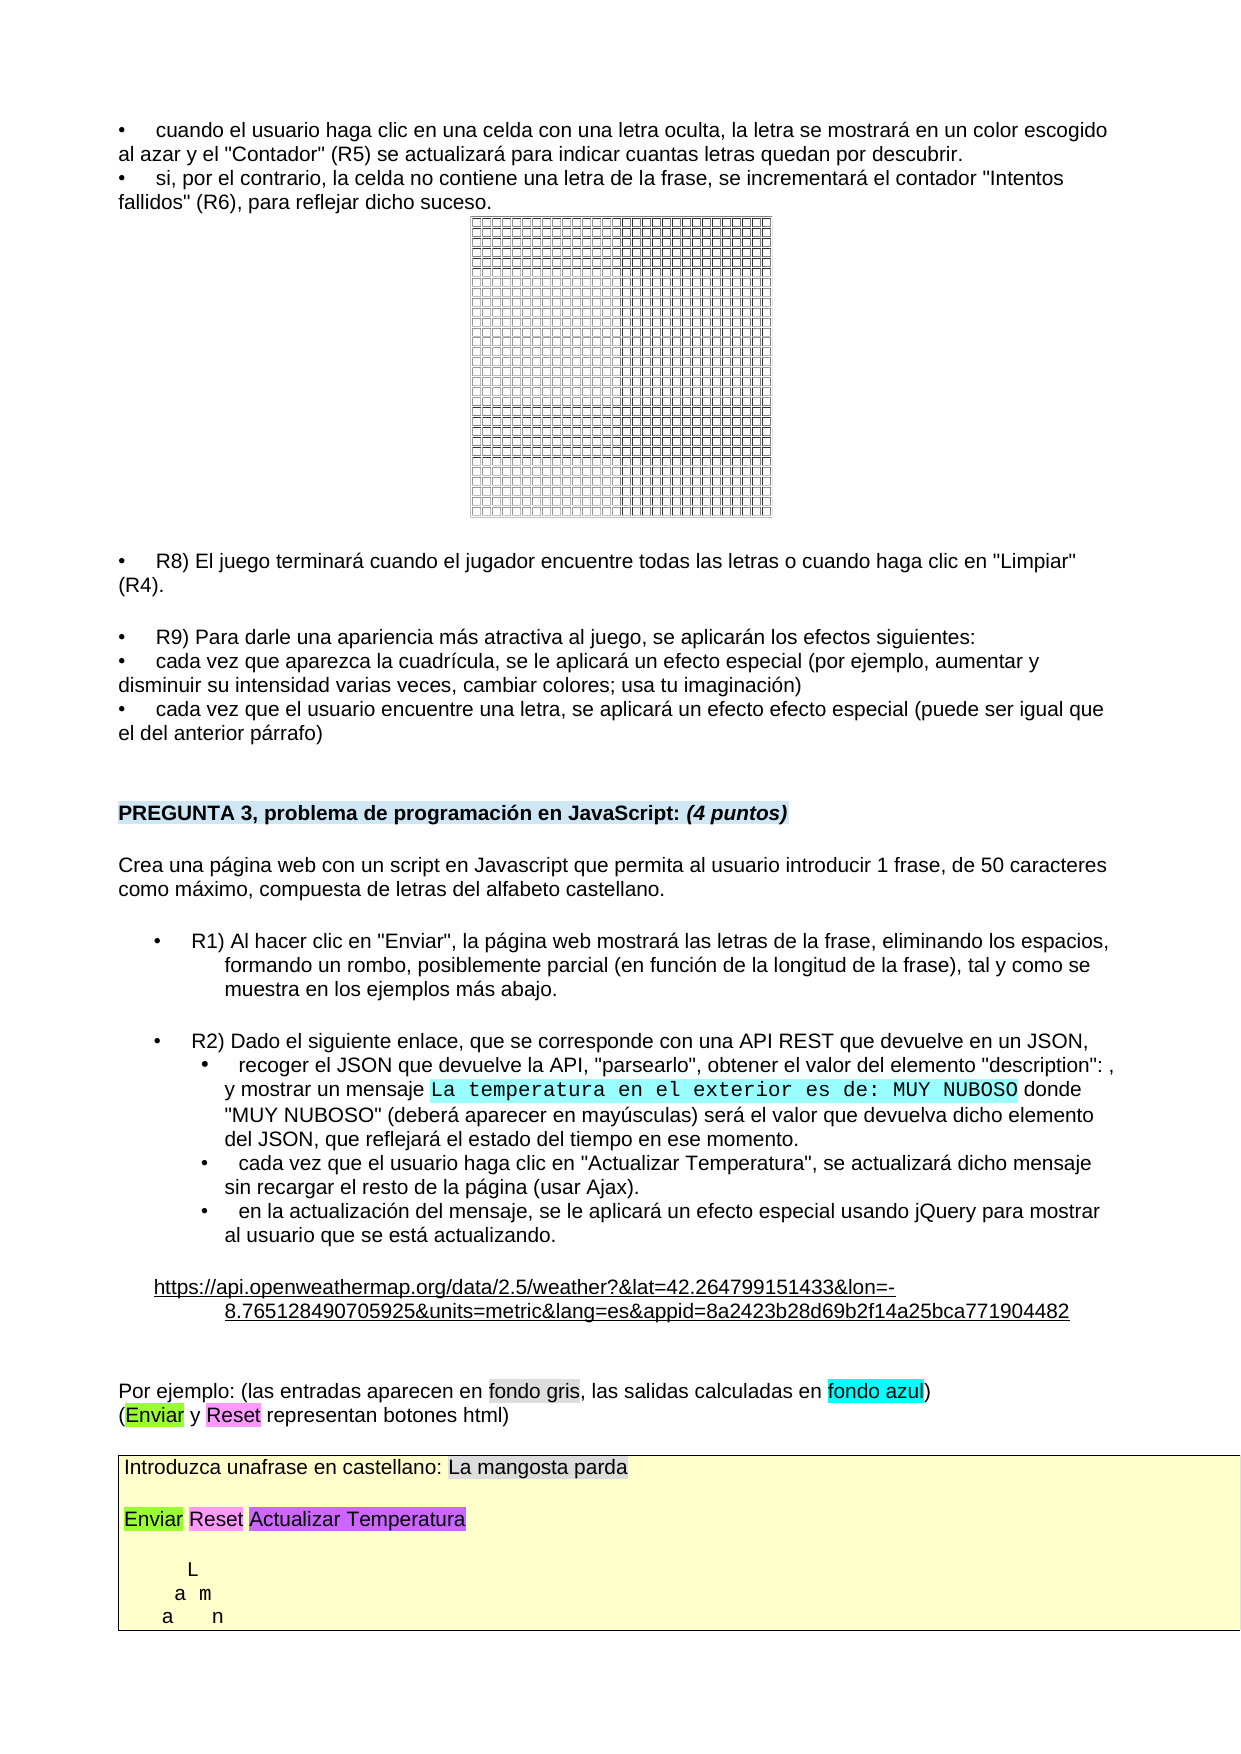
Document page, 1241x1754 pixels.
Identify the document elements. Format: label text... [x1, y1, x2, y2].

list R9) Para darle una apariencia más atractiva al juego, se aplicarán los efectos siguientes: [81, 624, 1122, 648]
text PREGUNTA 3, problema de programación en JavaScript: (4 puntos) [118, 801, 1122, 824]
text Por ejemplo: (las entradas aparecen en fondo gris, las salidas calculadas en fondo azul) [118, 1379, 1122, 1403]
list R2) Dado el siguiente enlace, que se corresponde con una API REST que devuelve en un JSON, [153, 1028, 1122, 1053]
list cada vez que aparezca la cuadrícula, se le aplicará un efecto especial (por ejemplo, aumentar y disminuir su intensidad varias veces, cambiar colores; usa tu imaginación) [81, 648, 1122, 697]
table_header Introduzca unafrase en castellano: La mangosta parda Enviar Reset Actualizar Temperatura L a m a n [119, 1456, 1240, 1630]
list recoger el JSON que devuelve la API, "parsearlo", obtener el valor del elemento "description": , y mostrar un mensaje La temperatura en el exterior es de: MUY NUBOSO donde "MUY NUBOSO" (deberá aparecer en mayúsculas) será el valor que devuelva dicho elemento del JSON, que reflejará el estado del tiempo en ese momento. [187, 1053, 1122, 1151]
text https://api.openweathermap.org/data/2.5/weather?&lat=42.264799151433&lon=-8.765128490705925&units=metric&lang=es&appid=8a2423b28d69b2f14a25bca771904482 [153, 1275, 1122, 1323]
list cuando el usuario haga clic en una celda con una letra oculta, la letra se mostrará en un color escogido al azar y el "Contador" (R5) se actualizará para indicar cuantas letras quedan por descubrir. [81, 118, 1122, 166]
list en la actualización del mensaje, se le aplicará un efecto especial usando jQuery para mostrar al usuario que se está actualizando. [187, 1199, 1122, 1247]
list cada vez que el usuario encuentre una letra, se aplicará un efecto efecto especial (puede ser igual que el del anterior párrafo) [81, 697, 1122, 744]
text Crea una página web con un script en Javascript que permita al usuario introducir 1 frase, de 50 caracteres como máximo, compuesta de letras del alfabeto castellano. [118, 853, 1122, 901]
list si, por el contrario, la celda no contiene una letra de la frase, se incrementará el contador "Intentos fallidos" (R6), para reflejar dicho suceso. [81, 166, 1122, 214]
list R1) Al hacer clic en "Enviar", la página web mostrará las letras de la frase, eliminando los espacios, formando un rombo, posiblemente parcial (en función de la longitud de la frase), tal y como se muestra en los ejemplos más abajo. [153, 928, 1122, 1001]
list R8) El juego terminará cuando el jugador encuentre todas las letras o cuando haga clic en "Limpiar" (R4). [81, 548, 1122, 596]
text (Enviar y Reset representan botones html) [118, 1403, 1122, 1427]
list cada vez que el usuario haga clic en "Actualizar Temperatura", se actualizará dicho mensaje sin recargar el resto de la página (usar Ajax). [187, 1151, 1122, 1199]
